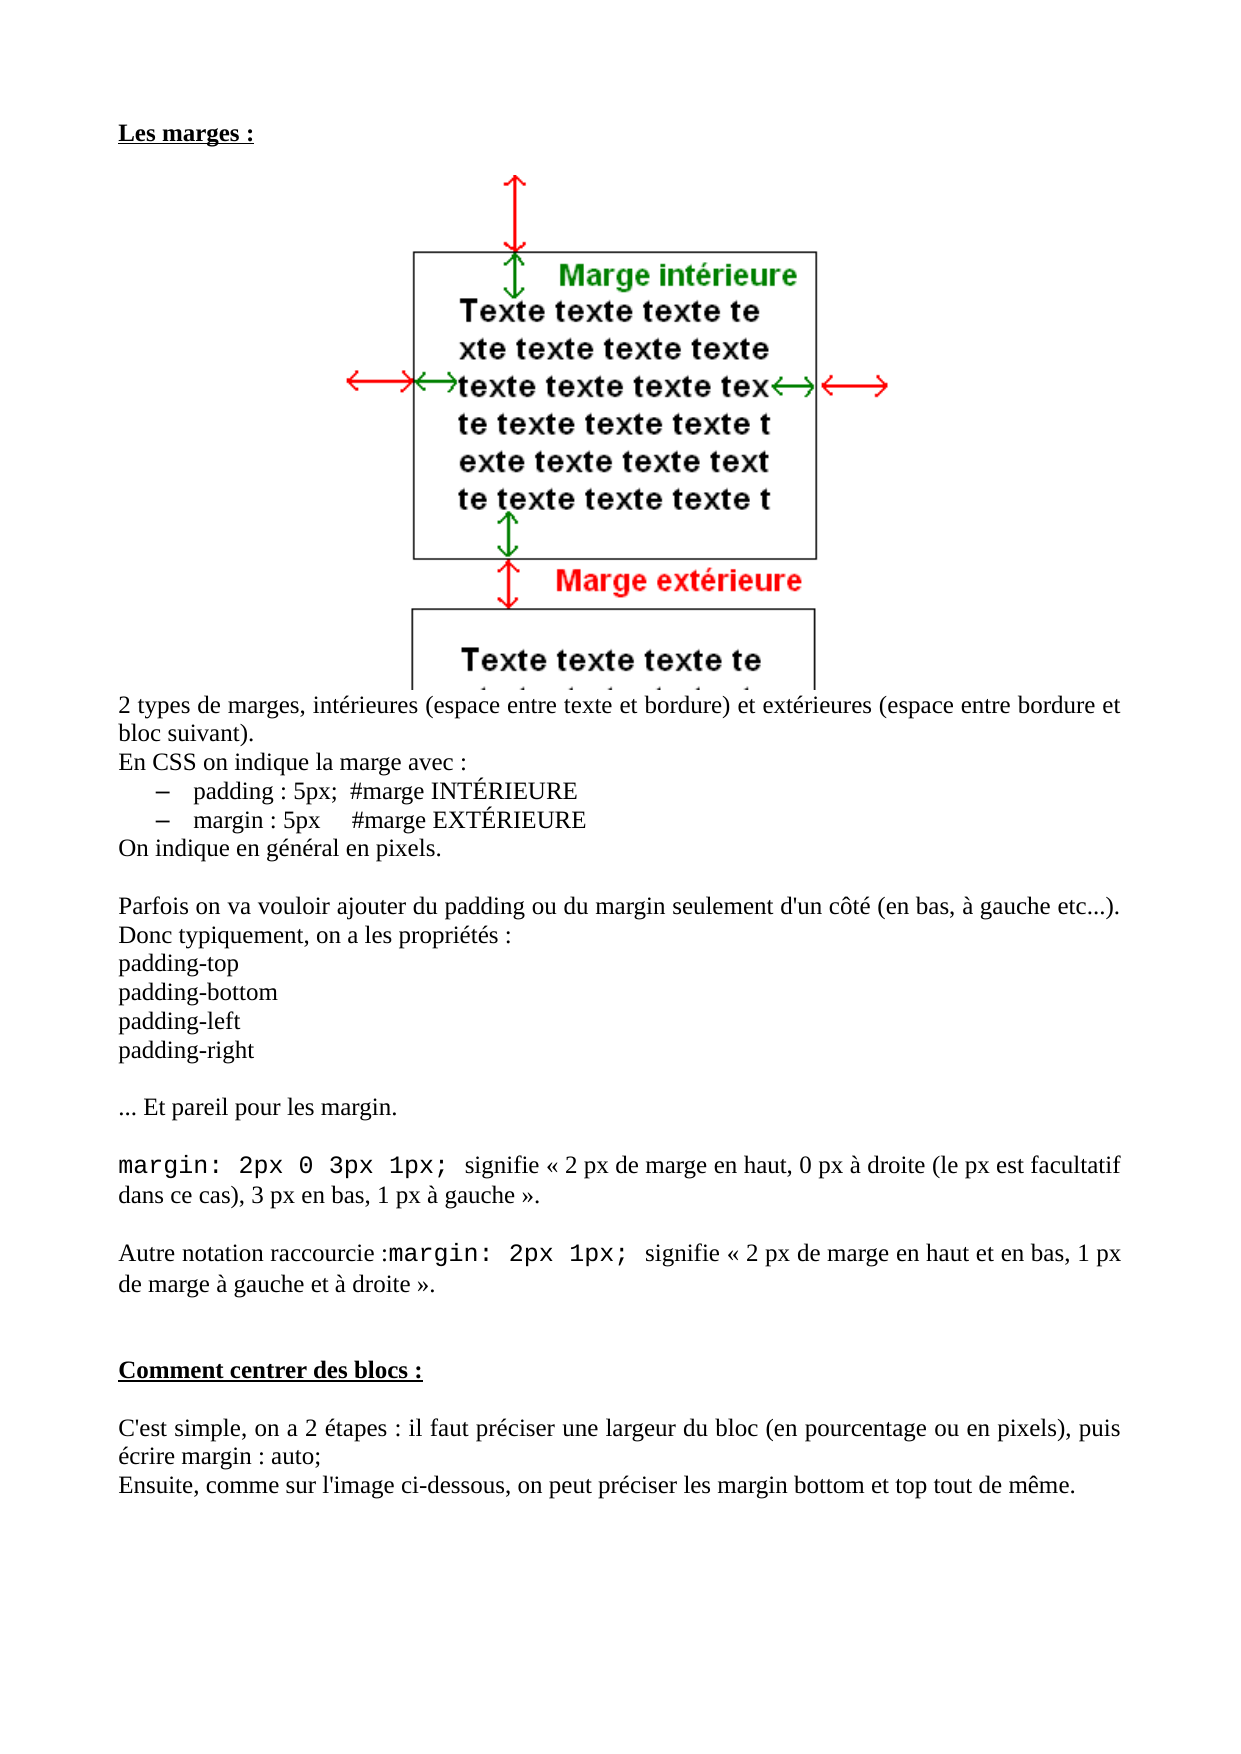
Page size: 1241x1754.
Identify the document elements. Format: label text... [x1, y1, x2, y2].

text Comment centrer des blocs : [118, 1355, 1122, 1384]
text C'est simple, on a 2 étapes : il faut préciser une largeur du bloc (en pourcentage ou en pixels), puis écrire margin : auto; [118, 1413, 1122, 1470]
text margin: 2px 0 3px 1px; signifie « 2 px de marge en haut, 0 px à droite (le px est facultatif dans ce cas), 3 px en bas, 1 px à gauche ». [118, 1150, 1122, 1209]
text On indique en général en pixels. [118, 833, 1122, 862]
text Les marges : [118, 118, 1122, 147]
text Parfois on va vouloir ajouter du padding ou du margin seulement d'un côté (en bas, à gauche etc...). Donc typiquement, on a les propriétés : [118, 891, 1122, 948]
text padding-bottom [118, 977, 1122, 1006]
picture [346, 175, 894, 690]
list padding : 5px; #marge INTÉRIEURE [156, 776, 1122, 805]
text padding-left [118, 1006, 1122, 1035]
text ... Et pareil pour les margin. [118, 1092, 1122, 1121]
list margin : 5px #marge EXTÉRIEURE [156, 805, 1122, 833]
text padding-right [118, 1035, 1122, 1063]
text Autre notation raccourcie :margin: 2px 1px; signifie « 2 px de marge en haut et en bas, 1 px de marge à gauche et à droite ». [118, 1209, 1122, 1298]
text Ensuite, comme sur l'image ci-dessous, on peut préciser les margin bottom et top tout de même. [118, 1470, 1122, 1499]
text padding-top [118, 948, 1122, 977]
text 2 types de marges, intérieures (espace entre texte et bordure) et extérieures (espace entre bordure et bloc suivant). [118, 176, 1122, 747]
text En CSS on indique la marge avec : [118, 747, 1122, 776]
